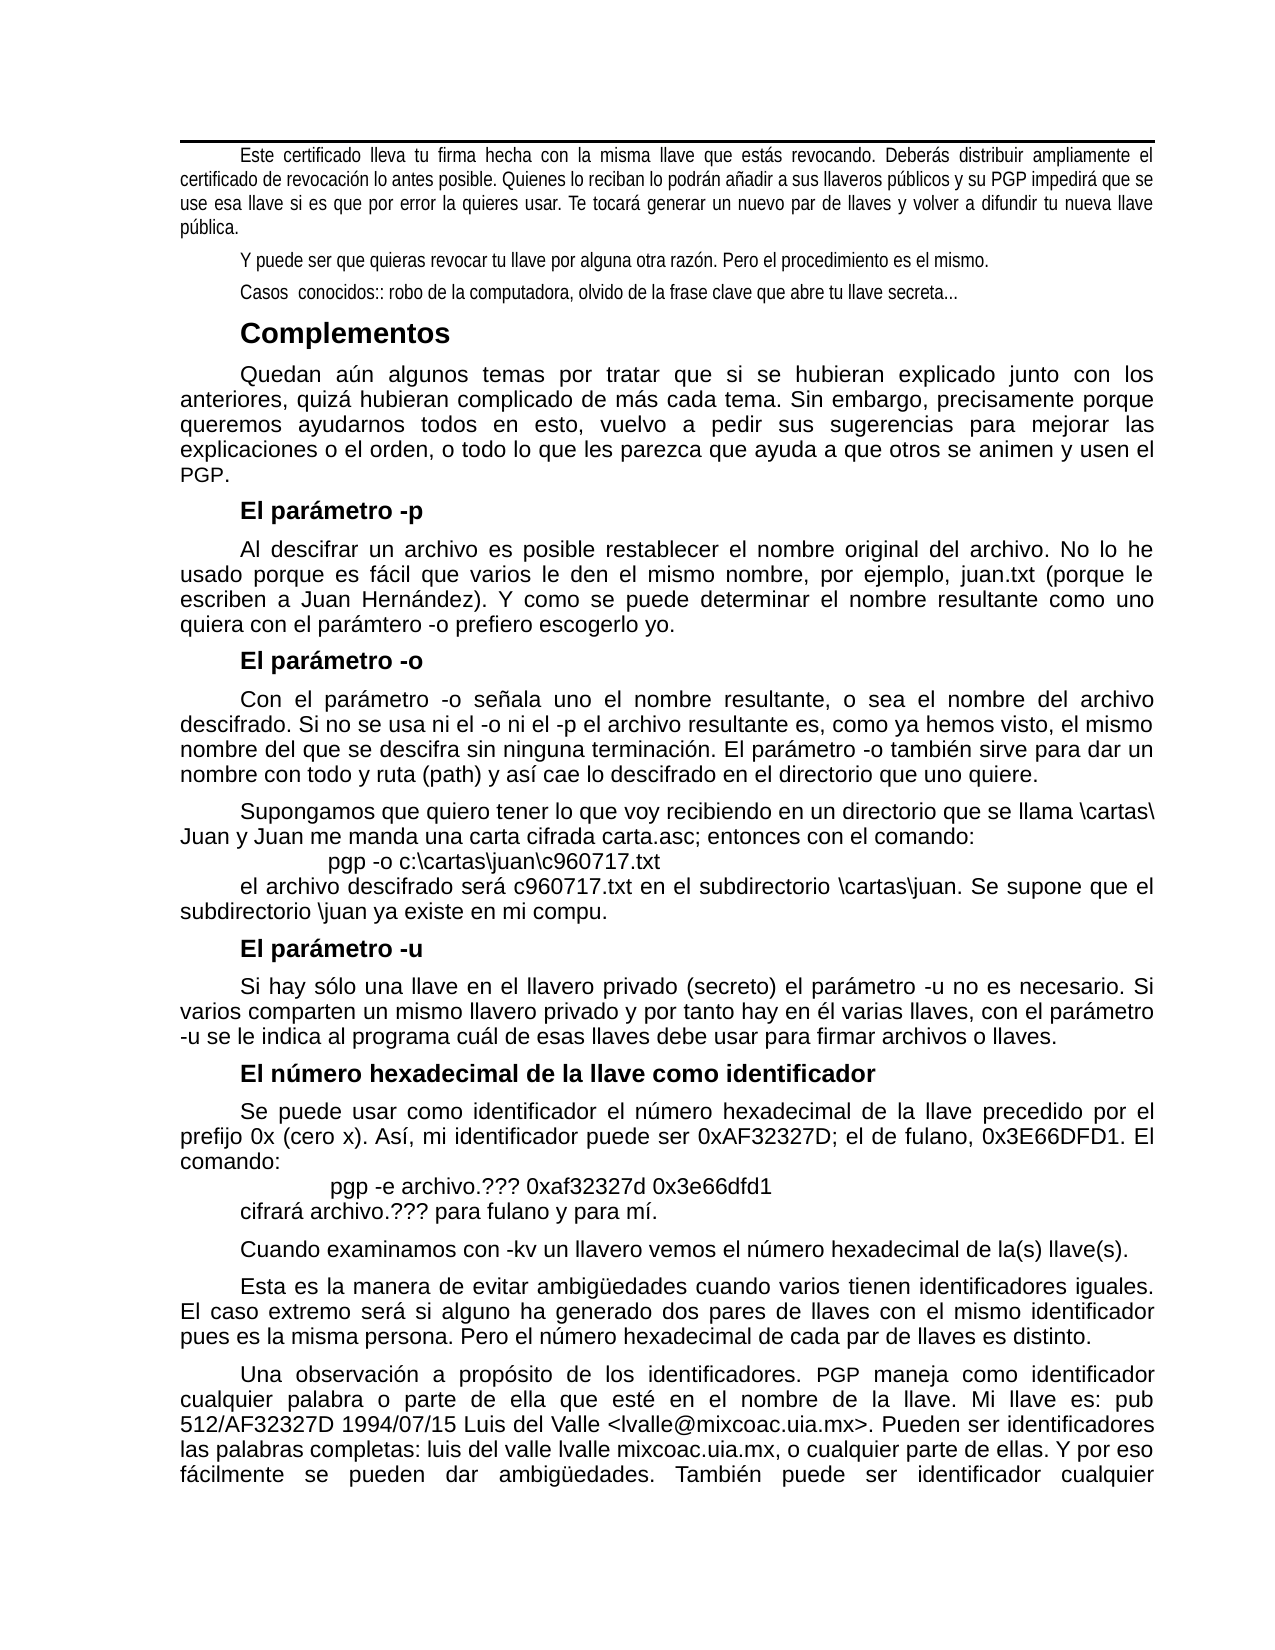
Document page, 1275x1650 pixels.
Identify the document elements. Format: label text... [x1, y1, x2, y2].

text Con el parámetro -o señala uno el nombre resultante, o sea el nombre del archivo descifrado. Si no se usa ni el -o ni el -p el archivo resultante es, como ya hemos visto, el mismo nombre del que se descifra sin ninguna terminación. El parámetro -o también sirve para dar un nombre con todo y ruta (path) y así cae lo descifrado en el directorio que uno quiere. [180, 687, 1155, 787]
text Una observación a propósito de los identificadores. PGP maneja como identificador cualquier palabra o parte de ella que esté en el nombre de la llave. Mi llave es: pub 512/AF32327D 1994/07/15 Luis del Valle <lvalle@mixcoac.uia.mx>. Pueden ser identificadores las palabras completas: luis del valle lvalle mixcoac.uia.mx, o cualquier parte de ellas. Y por eso fácilmente se pueden dar ambigüedades. También puede ser identificador cualquier [180, 1362, 1155, 1487]
text el archivo descifrado será c960717.txt en el subdirectorio \cartas\juan. Se supone que el subdirectorio \juan ya existe en mi compu. [180, 875, 1155, 925]
text Complementos [180, 316, 1155, 350]
text Quedan aún algunos temas por tratar que si se hubieran explicado junto con los anteriores, quizá hubieran complicado de más cada tema. Sin embargo, precisamente porque queremos ayudarnos todos en esto, vuelvo a pedir sus sugerencias para mejorar las explicaciones o el orden, o todo lo que les parezca que ayuda a que otros se animen y usen el PGP. [180, 362, 1155, 487]
text Se puede usar como identificador el número hexadecimal de la llave precedido por el prefijo 0x (cero x). Así, mi identificador puede ser 0xAF32327D; el de fulano, 0x3E66DFD1. El comando: [180, 1100, 1155, 1175]
text Casos conocidos:: robo de la computadora, olvido de la frase clave que abre tu llave secreta... [180, 280, 1155, 304]
text Si hay sólo una llave en el llavero privado (secreto) el parámetro -u no es necesario. Si varios comparten un mismo llavero privado y por tanto hay en él varias llaves, con el parámetro -u se le indica al programa cuál de esas llaves debe usar para firmar archivos o llaves. [180, 975, 1155, 1050]
text El número hexadecimal de la llave como identificador [180, 1062, 1155, 1087]
text El parámetro -u [180, 937, 1155, 962]
text El parámetro -o [180, 650, 1155, 675]
text cifrará archivo.??? para fulano y para mí. [180, 1200, 1155, 1225]
text Esta es la manera de evitar ambigüedades cuando varios tienen identificadores iguales. El caso extremo será si alguno ha generado dos pares de llaves con el mismo identificador pues es la misma persona. Pero el número hexadecimal de cada par de llaves es distinto. [180, 1275, 1155, 1350]
text pgp -e archivo.??? 0xaf32327d 0x3e66dfd1 [330, 1175, 1155, 1200]
text Y puede ser que quieras revocar tu llave por alguna otra razón. Pero el procedimiento es el mismo. [180, 247, 1155, 271]
text Al descifrar un archivo es posible restablecer el nombre original del archivo. No lo he usado porque es fácil que varios le den el mismo nombre, por ejemplo, juan.txt (porque le escriben a Juan Hernández). Y como se puede determinar el nombre resultante como uno quiera con el parámtero -o prefiero escogerlo yo. [180, 537, 1155, 637]
text Cuando examinamos con -kv un llavero vemos el número hexadecimal de la(s) llave(s). [180, 1237, 1155, 1262]
text El parámetro -p [180, 500, 1155, 525]
text Este certificado lleva tu firma hecha con la misma llave que estás revocando. Deberás distribuir ampliamente el certificado de revocación lo antes posible. Quienes lo reciban lo podrán añadir a sus llaveros públicos y su PGP impedirá que se use esa llave si es que por error la quieres usar. Te tocará generar un nuevo par de llaves y volver a difundir tu nueva llave pública. [180, 143, 1155, 239]
text pgp -o c:\cartas\juan\c960717.txt [328, 850, 1155, 875]
text Supongamos que quiero tener lo que voy recibiendo en un directorio que se llama \cartas\Juan y Juan me manda una carta cifrada carta.asc; entonces con el comando: [180, 800, 1155, 850]
